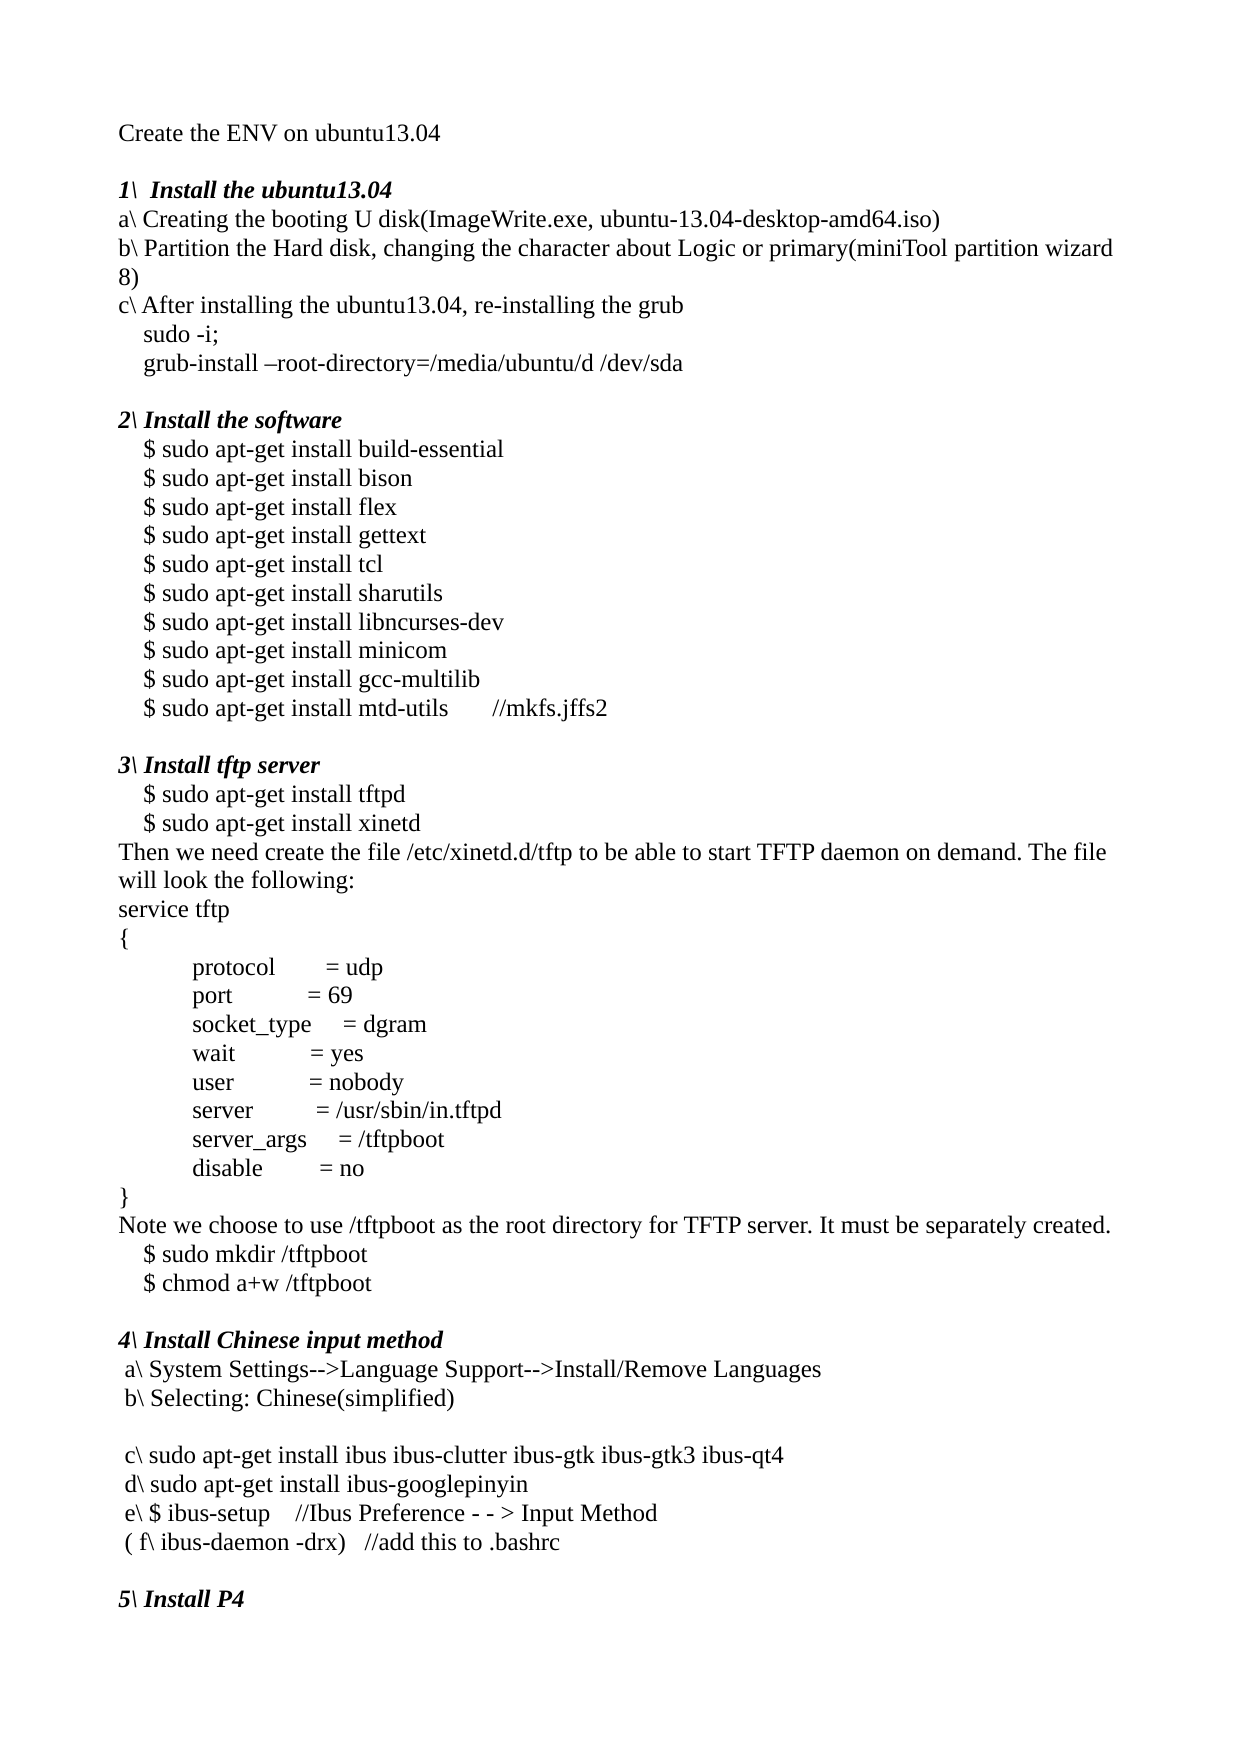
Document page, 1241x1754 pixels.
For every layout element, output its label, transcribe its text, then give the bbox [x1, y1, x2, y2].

text $ sudo apt-get install libncurses-dev [118, 607, 1122, 636]
text $ sudo apt-get install bison [118, 463, 1122, 492]
text } [118, 1182, 1122, 1211]
text $ sudo apt-get install mtd-utils //mkfs.jffs2 [118, 693, 1122, 722]
text $ sudo apt-get install gcc-multilib [118, 664, 1122, 693]
text a\ System Settings-->Language Support-->Install/Remove Languages [118, 1354, 1122, 1383]
text grub-install –root-directory=/media/ubuntu/d /dev/sda [118, 348, 1122, 377]
text b\ Selecting: Chinese(simplified) [118, 1383, 1122, 1412]
text wait = yes [118, 1038, 1122, 1067]
text $ sudo apt-get install xinetd [118, 808, 1122, 837]
text 1\ Install the ubuntu13.04 [118, 176, 1122, 204]
text Then we need create the file /etc/xinetd.d/tftp to be able to start TFTP daemon on demand. The file will look the following: [118, 837, 1122, 894]
text e\ $ ibus-setup //Ibus Preference - - > Input Method [118, 1498, 1122, 1527]
text $ sudo mkdir /tftpboot [118, 1239, 1122, 1268]
text ( f\ ibus-daemon -drx) //add this to .bashrc [118, 1527, 1122, 1556]
text $ sudo apt-get install build-essential [118, 434, 1122, 463]
text 4\ Install Chinese input method [118, 1326, 1122, 1354]
text { [118, 923, 1122, 952]
text d\ sudo apt-get install ibus-googlepinyin [118, 1469, 1122, 1498]
text service tftp [118, 894, 1122, 923]
text socket_type = dgram [118, 1009, 1122, 1038]
text $ chmod a+w /tftpboot [118, 1268, 1122, 1297]
text port = 69 [118, 981, 1122, 1009]
text $ sudo apt-get install gettext [118, 521, 1122, 549]
text c\ sudo apt-get install ibus ibus-clutter ibus-gtk ibus-gtk3 ibus-qt4 [118, 1441, 1122, 1469]
text $ sudo apt-get install tftpd [118, 779, 1122, 808]
text protocol = udp [118, 952, 1122, 981]
text b\ Partition the Hard disk, changing the character about Logic or primary(miniTool partition wizard 8) [118, 233, 1122, 291]
text sudo -i; [118, 319, 1122, 348]
text c\ After installing the ubuntu13.04, re-installing the grub [118, 291, 1122, 319]
text 5\ Install P4 [118, 1584, 1122, 1613]
text $ sudo apt-get install minicom [118, 636, 1122, 664]
text server_args = /tftpboot [118, 1124, 1122, 1153]
text $ sudo apt-get install flex [118, 492, 1122, 521]
text Note we choose to use /tftpboot as the root directory for TFTP server. It must be separately created. [118, 1211, 1122, 1239]
text $ sudo apt-get install sharutils [118, 578, 1122, 607]
text 3\ Install tftp server [118, 751, 1122, 779]
text disable = no [118, 1153, 1122, 1182]
text a\ Creating the booting U disk(ImageWrite.exe, ubuntu-13.04-desktop-amd64.iso) [118, 204, 1122, 233]
text Create the ENV on ubuntu13.04 [118, 118, 1122, 147]
text $ sudo apt-get install tcl [118, 549, 1122, 578]
text 2\ Install the software [118, 406, 1122, 434]
text user = nobody [118, 1067, 1122, 1096]
text server = /usr/sbin/in.tftpd [118, 1096, 1122, 1124]
